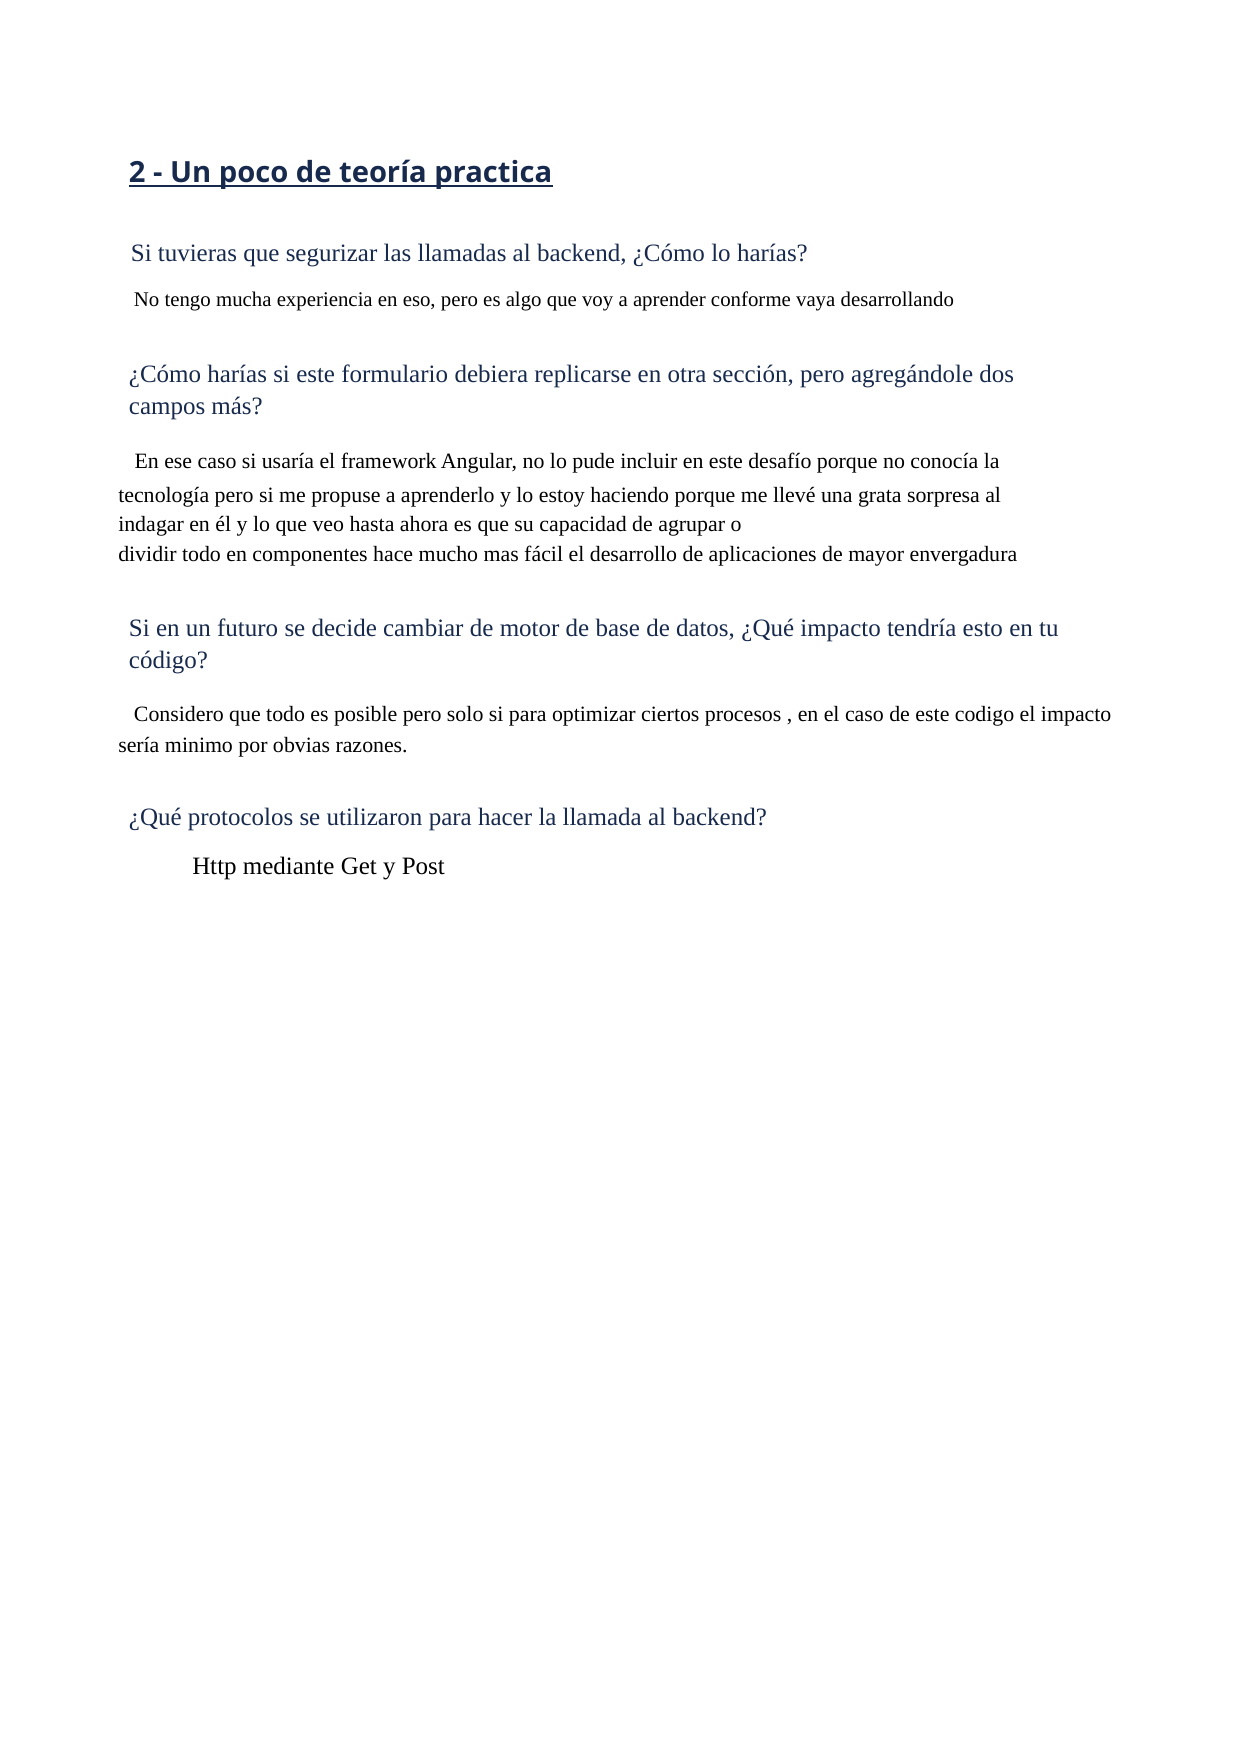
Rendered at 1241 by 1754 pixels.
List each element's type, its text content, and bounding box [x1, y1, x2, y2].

text ¿Cómo harías si este formulario debiera replicarse en otra sección, pero agregándole dos campos más? [129, 359, 1031, 420]
text Si en un futuro se decide cambiar de motor de base de datos, ¿Qué impacto tendría esto en tu código? [129, 613, 1122, 674]
subtitle 2 - Un poco de teoría practica [129, 151, 1122, 191]
text Considero que todo es posible pero solo si para optimizar ciertos procesos , en el caso de este codigo el impacto sería minimo por obvias razones. [118, 692, 1122, 757]
text En ese caso si usaría el framework Angular, no lo pude incluir en este desafío porque no conocía la [118, 439, 1122, 476]
text Http mediante Get y Post [118, 851, 1122, 879]
text ¿Qué protocolos se utilizaron para hacer la llamada al backend? [129, 802, 1122, 831]
text indagar en él y lo que veo hasta ahora es que su capacidad de agrupar o [118, 511, 1122, 536]
text No tengo mucha experiencia en eso, pero es algo que voy a aprender conforme vaya desarrollando [118, 286, 1122, 311]
text Si tuvieras que segurizar las llamadas al backend, ¿Cómo lo harías? [118, 238, 1122, 267]
text tecnología pero si me propuse a aprenderlo y lo estoy haciendo porque me llevé una grata sorpresa al [118, 482, 1122, 507]
text dividir todo en componentes hace mucho mas fácil el desarrollo de aplicaciones de mayor envergadura [118, 541, 1122, 566]
